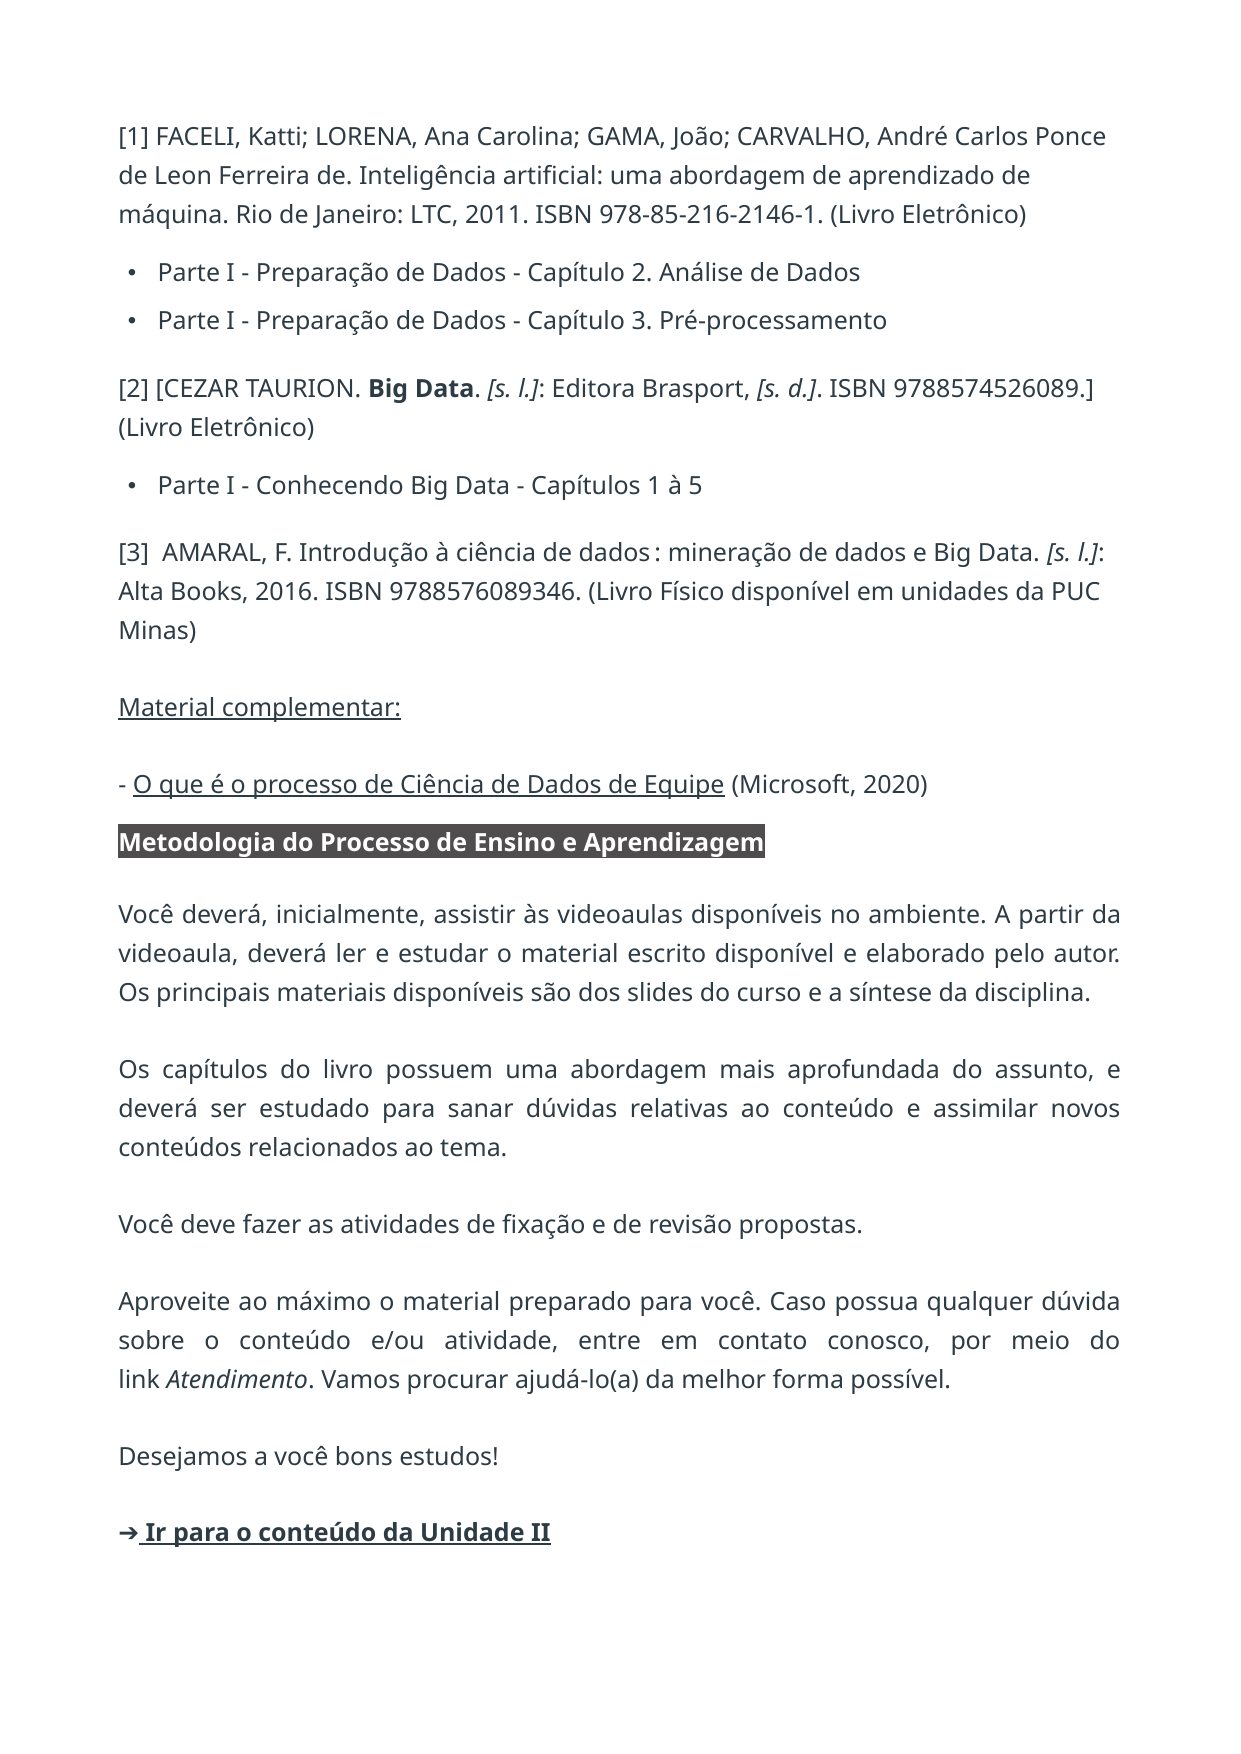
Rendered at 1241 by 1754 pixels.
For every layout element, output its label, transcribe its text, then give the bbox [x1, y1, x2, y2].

text ➔ Ir para o conteúdo da Unidade II [118, 1515, 1122, 1549]
text Os capítulos do livro possuem uma abordagem mais aprofundada do assunto, e deverá ser estudado para sanar dúvidas relativas ao conteúdo e assimilar novos conteúdos relacionados ao tema. [118, 1052, 1122, 1164]
text [2] [CEZAR TAURION. Big Data. [s. l.]: Editora Brasport, [s. d.]. ISBN 9788574526089.] (Livro Eletrônico) [118, 370, 1122, 443]
list Parte I - Conhecendo Big Data - Capítulos 1 à 5 [128, 467, 1122, 501]
list Parte I - Preparação de Dados - Capítulo 3. Pré-processamento [128, 303, 1122, 337]
text Desejamos a você bons estudos! [118, 1438, 1122, 1472]
text Material complementar: [118, 689, 1122, 724]
text [1] FACELI, Katti; LORENA, Ana Carolina; GAMA, João; CARVALHO, André Carlos Ponce de Leon Ferreira de. Inteligência artificial: uma abordagem de aprendizado de máquina. Rio de Janeiro: LTC, 2011. ISBN 978-85-216-2146-1. (Livro Eletrônico) [118, 118, 1122, 231]
text Você deverá, inicialmente, assistir às videoaulas disponíveis no ambiente. A partir da videoaula, deverá ler e estudar o material escrito disponível e elaborado pelo autor. Os principais materiais disponíveis são dos slides do curso e a síntese da disciplina. [118, 897, 1122, 1009]
text Metodologia do Processo de Ensino e Aprendizagem [118, 824, 1122, 858]
text Você deve fazer as atividades de fixação e de revisão propostas. [118, 1207, 1122, 1241]
list Parte I - Preparação de Dados - Capítulo 2. Análise de Dados [128, 254, 1122, 288]
text Aproveite ao máximo o material preparado para você. Caso possua qualquer dúvida sobre o conteúdo e/ou atividade, entre em contato conosco, por meio do link Atendimento. Vamos procurar ajudá-lo(a) da melhor forma possível. [118, 1283, 1122, 1396]
text - O que é o processo de Ciência de Dados de Equipe (Microsoft, 2020) [118, 766, 1122, 800]
text [3] AMARAL, F. Introdução à ciência de dados : mineração de dados e Big Data. [s. l.]: Alta Books, 2016. ISBN 9788576089346. (Livro Físico disponível em unidades da PUC Minas) [118, 534, 1122, 647]
